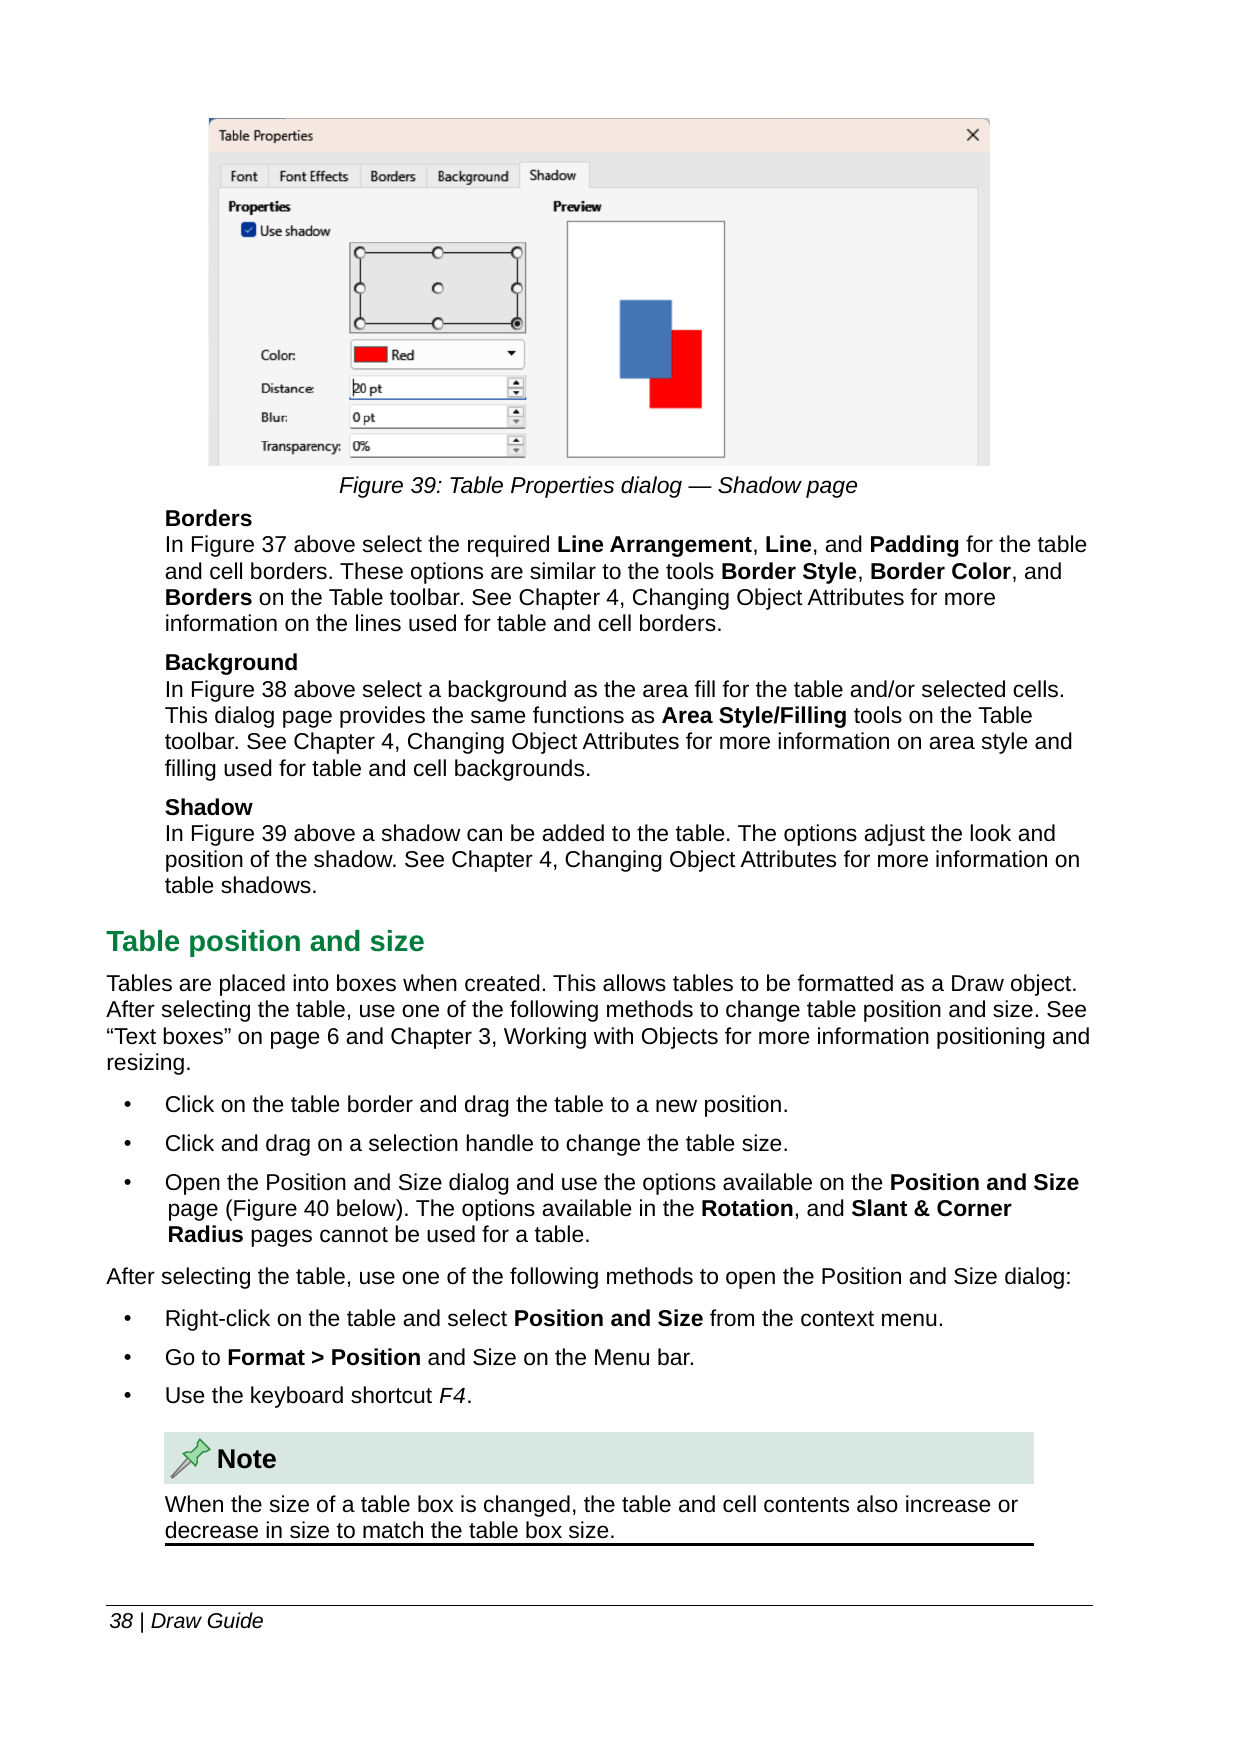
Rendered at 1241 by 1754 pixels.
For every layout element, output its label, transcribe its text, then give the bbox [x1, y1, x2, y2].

list Open the Position and Size dialog and use the options available on the Position and Size page (Figure 40 below). The options available in the Rotation, and Slant & Corner Radius pages cannot be used for a table. [121, 1166, 1093, 1250]
text In Figure 39 above a shadow can be added to the table. The options adjust the look and position of the shadow. See Chapter 4, Changing Object Attributes for more information on table shadows. [164, 820, 1093, 899]
list Use the keyboard shortcut F4. [121, 1379, 1093, 1414]
list Go to Format > Position and Size on the Menu bar. [121, 1341, 1093, 1370]
text Shadow [164, 793, 1093, 820]
text Borders [164, 505, 1093, 531]
subtitle Note [164, 1432, 1034, 1484]
text When the size of a table box is changed, the table and cell contents also increase or decrease in size to match the table box size. [164, 1491, 1034, 1546]
text After selecting the table, use one of the following methods to open the Position and Size dialog: [106, 1263, 1093, 1289]
text In Figure 38 above select a background as the area fill for the table and/or selected cells. This dialog page provides the same functions as Area Style/Filling tools on the Table toolbar. See Chapter 4, Changing Object Attributes for more information on area style and filling used for table and cell backgrounds. [164, 676, 1093, 781]
list Right-click on the table and select Position and Size from the context menu. [121, 1302, 1093, 1331]
text Tables are placed into boxes when created. This allows tables to be formatted as a Draw object. After selecting the table, use one of the following methods to change table position and size. See “Text boxes” on page 6 and Chapter 3, Working with Objects for more information positioning and resizing. [106, 970, 1093, 1075]
text In Figure 37 above select the required Line Arrangement, Line, and Padding for the table and cell borders. These options are similar to the tools Border Style, Border Color, and Borders on the Table toolbar. See Chapter 4, Changing Object Attributes for more information on the lines used for table and cell borders. [164, 531, 1093, 637]
text Figure 39: Table Properties dialog — Shadow page [209, 472, 990, 499]
list Click and drag on a selection handle to change the table size. [121, 1127, 1093, 1156]
subtitle Table position and size [106, 924, 1093, 957]
picture [208, 118, 990, 466]
list Click on the table border and drag the table to a new position. [121, 1088, 1093, 1117]
text Background [164, 649, 1093, 676]
